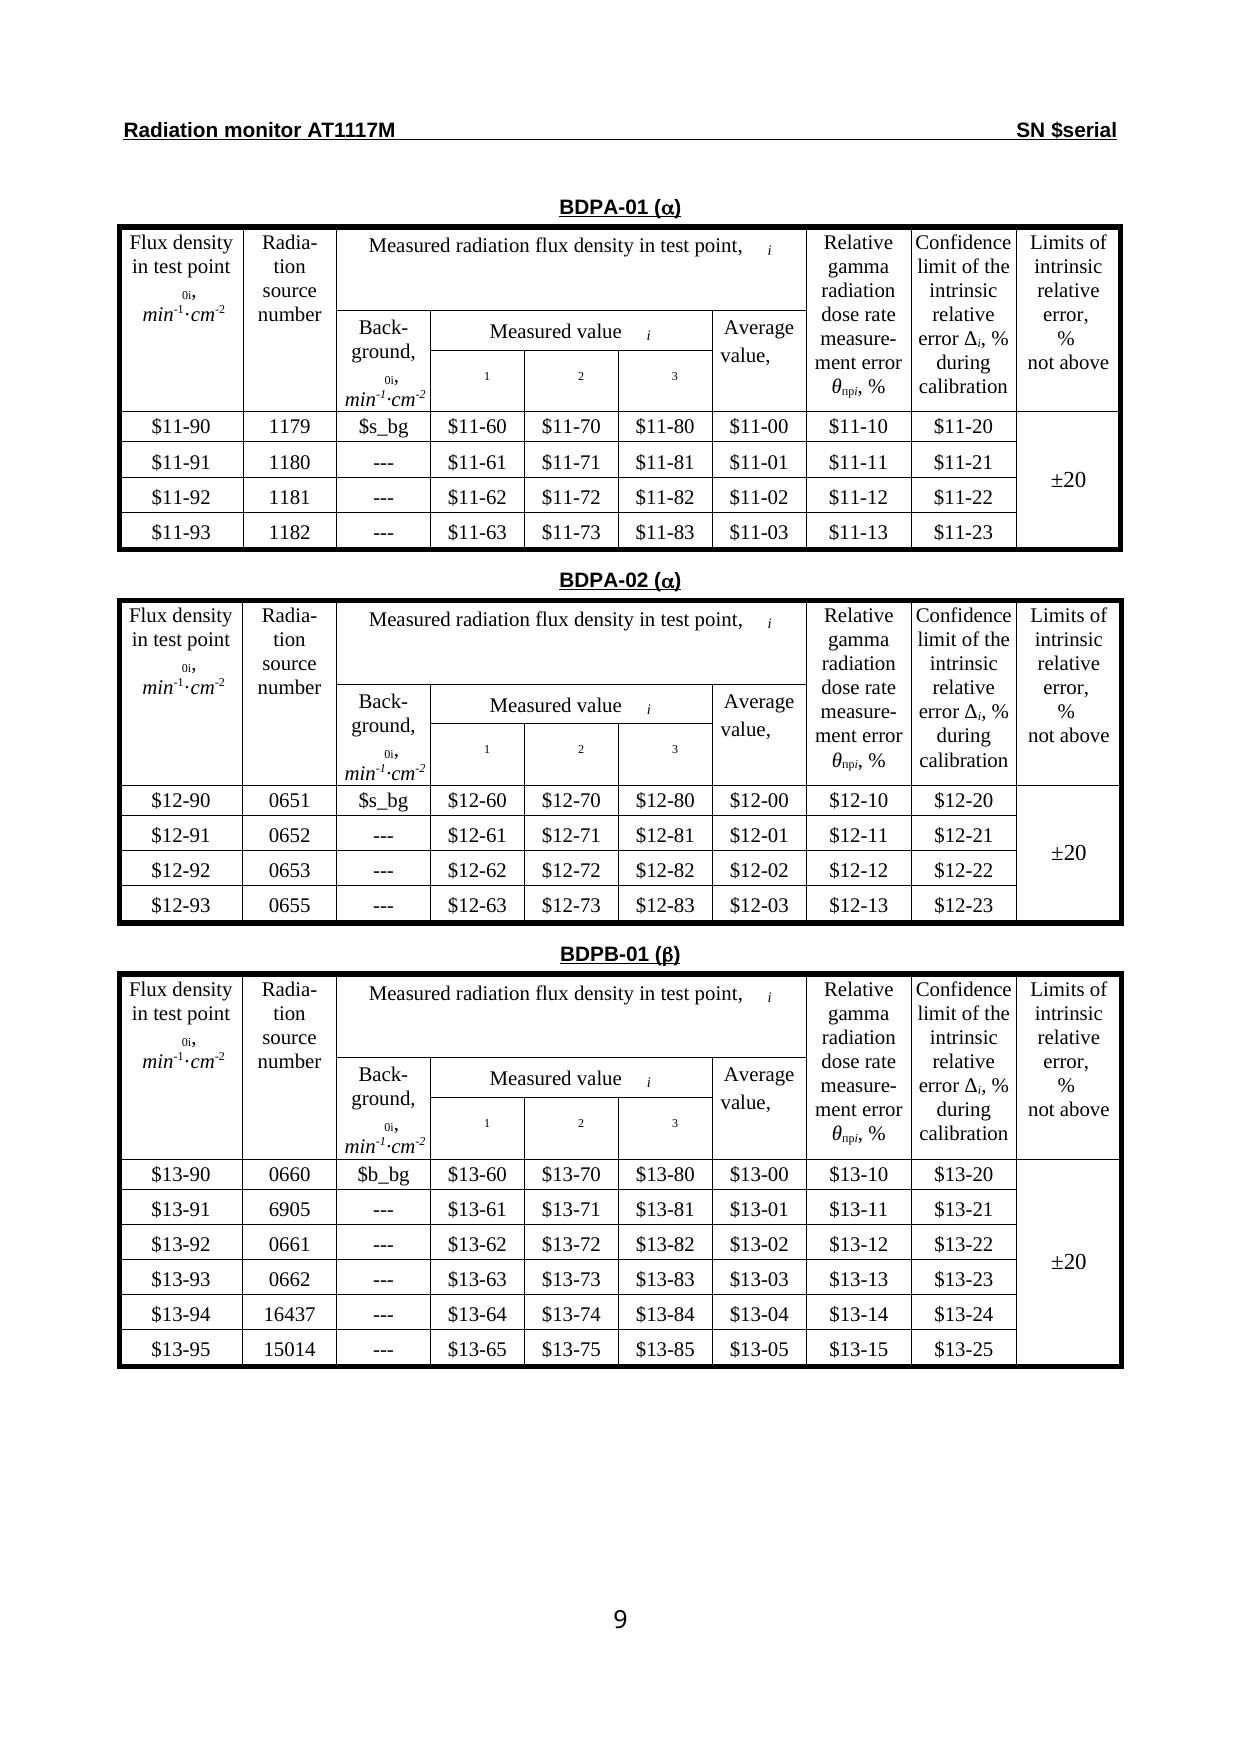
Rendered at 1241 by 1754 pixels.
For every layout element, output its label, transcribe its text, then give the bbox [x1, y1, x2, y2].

table_cell 16437 [243, 1295, 336, 1329]
table_cell 1179 [244, 412, 336, 441]
table_cell 3 [619, 724, 712, 785]
table_cell Flux density in test point 0i, min-1·cm-2 [122, 230, 243, 411]
table_cell $13-84 [619, 1295, 712, 1329]
table_cell 0652 [243, 816, 336, 850]
table_cell $12-82 [619, 851, 712, 885]
table_cell Measured radiation flux density in test point, i [337, 603, 806, 683]
table_cell $12-23 [912, 886, 1016, 920]
table_cell 3 [619, 1098, 712, 1158]
table_cell $12-63 [431, 886, 524, 920]
table_cell --- [337, 816, 430, 850]
table_cell Average value,  [713, 1058, 806, 1158]
table_cell $12-21 [912, 816, 1016, 850]
table_cell $11-12 [807, 478, 911, 512]
table_cell $11-60 [431, 412, 524, 441]
table_cell 1 [431, 1098, 524, 1158]
table_cell $11-93 [122, 513, 243, 547]
table_cell $12-02 [713, 851, 806, 885]
table_cell $13-94 [122, 1295, 242, 1329]
table_cell Measured radiation flux density in test point, i [337, 230, 806, 310]
table_cell $13-70 [525, 1160, 618, 1188]
table_cell $12-11 [807, 816, 911, 850]
table_cell $13-02 [713, 1225, 806, 1259]
table_cell --- [337, 1190, 430, 1224]
table_cell $11-22 [912, 478, 1016, 512]
table_cell $13-62 [431, 1225, 524, 1259]
table_cell Limits of intrinsic relative error, % not above [1017, 230, 1118, 411]
table_cell $11-82 [619, 478, 712, 512]
table_cell --- [337, 442, 430, 477]
table_cell $13-11 [807, 1190, 911, 1224]
table_cell Measured value i [431, 1058, 712, 1097]
table_cell 0661 [243, 1225, 336, 1259]
table_cell $11-02 [713, 478, 806, 512]
table_cell $11-13 [807, 513, 911, 547]
table_cell $11-01 [713, 442, 806, 477]
table_cell 2 [525, 724, 618, 785]
table_cell Back-ground, 0i, min-1·cm-2 [337, 311, 430, 411]
table_cell $12-01 [713, 816, 806, 850]
table_cell $13-01 [713, 1190, 806, 1224]
table_cell $13-71 [525, 1190, 618, 1224]
table_cell $13-95 [122, 1330, 242, 1364]
table_cell $12-00 [713, 786, 806, 815]
table_header BDPA-01 (a) [119, 179, 1121, 224]
table_cell $11-70 [525, 412, 618, 441]
table_cell $13-72 [525, 1225, 618, 1259]
table_cell $s_bg [337, 412, 430, 441]
table_cell $13-03 [713, 1260, 806, 1294]
table_cell Measured radiation flux density in test point, i [337, 977, 806, 1057]
table_cell 3 [619, 351, 712, 411]
table_cell $11-00 [713, 412, 806, 441]
table_cell --- [337, 1225, 430, 1259]
table_cell Radia-tion source number [243, 977, 336, 1158]
table_cell $11-71 [525, 442, 618, 477]
table_cell Flux density in test point 0i, min-1·cm-2 [122, 977, 242, 1158]
table_cell $12-12 [807, 851, 911, 885]
table_cell $13-74 [525, 1295, 618, 1329]
table_cell Measured value i [431, 311, 712, 349]
table_cell $13-81 [619, 1190, 712, 1224]
table_cell $11-21 [912, 442, 1016, 477]
table_cell Radia-tion source number [244, 230, 336, 411]
table_cell $13-04 [713, 1295, 806, 1329]
table_cell $12-83 [619, 886, 712, 920]
table_cell $11-03 [713, 513, 806, 547]
table_cell $12-80 [619, 786, 712, 815]
table_cell --- [337, 1330, 430, 1364]
table_cell 1 [431, 724, 524, 785]
table_cell 6905 [243, 1190, 336, 1224]
table_cell $13-65 [431, 1330, 524, 1364]
table_cell $11-81 [619, 442, 712, 477]
table_cell $11-92 [122, 478, 243, 512]
table_cell $12-71 [525, 816, 618, 850]
table_cell Flux density in test point 0i, min-1·cm-2 [122, 603, 242, 785]
table_cell Average value,  [713, 685, 806, 785]
table_cell $12-92 [122, 851, 242, 885]
table_cell 2 [525, 1098, 618, 1158]
table_header BDPB-01 (b) [119, 926, 1121, 971]
table_cell $12-13 [807, 886, 911, 920]
table_cell 0660 [243, 1160, 336, 1188]
table_cell $s_bg [337, 786, 430, 815]
table_cell $12-20 [912, 786, 1016, 815]
table_cell Limits of intrinsic relative error, % not above [1017, 603, 1119, 785]
table_cell ±20 [1017, 412, 1118, 547]
table_cell $13-22 [912, 1225, 1016, 1259]
table_cell $12-91 [122, 816, 242, 850]
table_cell $13-90 [122, 1160, 242, 1188]
table_cell $13-93 [122, 1260, 242, 1294]
table_cell Measured value i [431, 685, 712, 723]
table_cell Relative gamma radiation dose rate measure-ment error θпрi, % [807, 977, 911, 1158]
table_cell $11-23 [912, 513, 1016, 547]
table_cell ±20 [1017, 1160, 1119, 1364]
table_cell $12-72 [525, 851, 618, 885]
table_cell $13-85 [619, 1330, 712, 1364]
table_cell $11-62 [431, 478, 524, 512]
table_cell $12-60 [431, 786, 524, 815]
table_cell $13-20 [912, 1160, 1016, 1188]
table_cell Confidence limit of the intrinsic relative error Δi, % during calibration [912, 603, 1016, 785]
table_cell $b_bg [337, 1160, 430, 1188]
table_cell $12-90 [122, 786, 242, 815]
table_cell --- [337, 1260, 430, 1294]
table_cell $13-91 [122, 1190, 242, 1224]
table_cell $13-83 [619, 1260, 712, 1294]
table_cell 0662 [243, 1260, 336, 1294]
table_cell --- [337, 851, 430, 885]
table_cell Back-ground, 0i, min-1·cm-2 [337, 685, 430, 785]
table_cell $13-05 [713, 1330, 806, 1364]
table_cell --- [337, 478, 430, 512]
table_cell --- [337, 513, 430, 547]
table_cell $13-14 [807, 1295, 911, 1329]
table_cell $11-90 [122, 412, 243, 441]
table_cell $11-72 [525, 478, 618, 512]
table_cell ±20 [1017, 786, 1119, 920]
table_cell 1 [431, 351, 524, 411]
table_cell $11-11 [807, 442, 911, 477]
table_cell $11-80 [619, 412, 712, 441]
table_cell $13-21 [912, 1190, 1016, 1224]
table_cell $12-93 [122, 886, 242, 920]
table_header BDPA-02 (a) [119, 552, 1121, 598]
table_cell $13-64 [431, 1295, 524, 1329]
table_cell 1182 [244, 513, 336, 547]
table_cell $12-73 [525, 886, 618, 920]
table_cell Relative gamma radiation dose rate measure-ment error θпрi, % [807, 230, 911, 411]
table_cell $11-73 [525, 513, 618, 547]
table_cell $13-60 [431, 1160, 524, 1188]
table_cell $11-20 [912, 412, 1016, 441]
table_cell $13-75 [525, 1330, 618, 1364]
table_cell $13-80 [619, 1160, 712, 1188]
table_cell $13-25 [912, 1330, 1016, 1364]
table_cell Limits of intrinsic relative error, % not above [1017, 977, 1119, 1158]
table_cell $13-15 [807, 1330, 911, 1364]
table_cell 0653 [243, 851, 336, 885]
table_cell Radia-tion source number [243, 603, 336, 785]
table_cell 2 [525, 351, 618, 411]
table_cell Confidence limit of the intrinsic relative error Δi, % during calibration [912, 230, 1016, 411]
table_cell $13-13 [807, 1260, 911, 1294]
table_cell $12-03 [713, 886, 806, 920]
table_cell $12-10 [807, 786, 911, 815]
table_cell $11-63 [431, 513, 524, 547]
table_cell $13-73 [525, 1260, 618, 1294]
table_cell $13-24 [912, 1295, 1016, 1329]
table_cell $12-22 [912, 851, 1016, 885]
table_cell --- [337, 1295, 430, 1329]
table_cell $13-12 [807, 1225, 911, 1259]
table_cell Back-ground, 0i, min-1·cm-2 [337, 1058, 430, 1158]
table_cell $11-91 [122, 442, 243, 477]
table_cell $13-92 [122, 1225, 242, 1259]
table_cell 15014 [243, 1330, 336, 1364]
table_cell 1180 [244, 442, 336, 477]
table_cell $13-00 [713, 1160, 806, 1188]
table_cell 0655 [243, 886, 336, 920]
table_cell 1181 [244, 478, 336, 512]
table_cell $13-10 [807, 1160, 911, 1188]
table_cell Average value,  [713, 311, 806, 411]
table_cell $13-82 [619, 1225, 712, 1259]
table_cell $11-61 [431, 442, 524, 477]
table_cell $13-23 [912, 1260, 1016, 1294]
table_cell $12-62 [431, 851, 524, 885]
table_cell $11-83 [619, 513, 712, 547]
table_cell $13-61 [431, 1190, 524, 1224]
table_cell $12-61 [431, 816, 524, 850]
table_cell $12-81 [619, 816, 712, 850]
table_cell --- [337, 886, 430, 920]
table_cell Relative gamma radiation dose rate measure-ment error θпрi, % [807, 603, 911, 785]
table_cell $13-63 [431, 1260, 524, 1294]
table_cell $11-10 [807, 412, 911, 441]
table_cell Confidence limit of the intrinsic relative error Δi, % during calibration [912, 977, 1016, 1158]
table_cell $12-70 [525, 786, 618, 815]
table_cell 0651 [243, 786, 336, 815]
